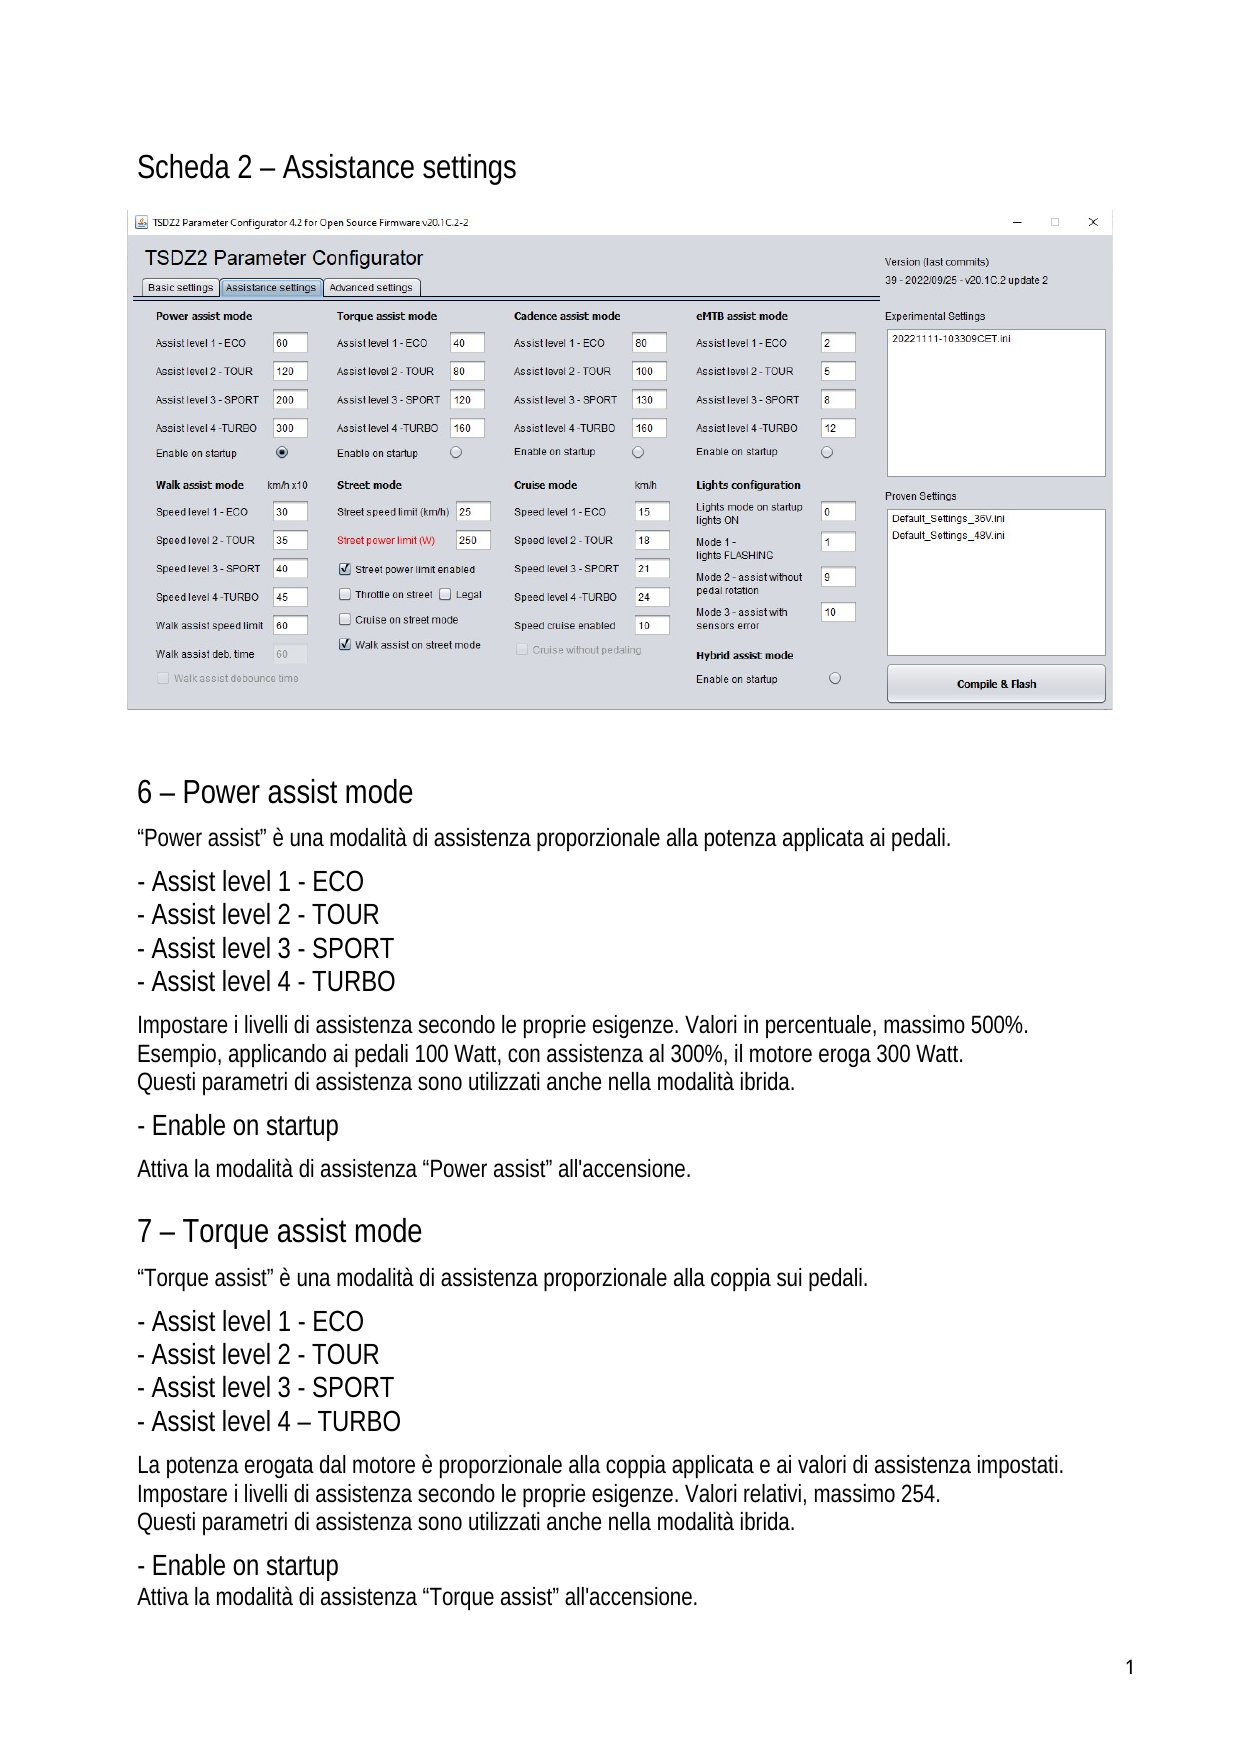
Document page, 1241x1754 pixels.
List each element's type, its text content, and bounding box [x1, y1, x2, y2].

text Scheda 2 – Assistance settings [137, 148, 1122, 186]
text “Torque assist” è una modalità di assistenza proporzionale alla coppia sui pedali. [137, 1262, 1122, 1291]
text Impostare i livelli di assistenza secondo le proprie esigenze. Valori in percentuale, massimo 500%. [137, 1010, 1122, 1039]
text Attiva la modalità di assistenza “Power assist” all'accensione. [137, 1154, 1122, 1183]
text - Assist level 2 - TOUR [137, 897, 1122, 931]
text 7 – Torque assist mode [137, 1212, 1122, 1250]
text Questi parametri di assistenza sono utilizzati anche nella modalità ibrida. [137, 1067, 1122, 1096]
text - Assist level 4 – TURBO [137, 1404, 1122, 1437]
text “Power assist” è una modalità di assistenza proporzionale alla potenza applicata ai pedali. [137, 823, 1122, 851]
text 6 – Power assist mode [137, 772, 1122, 810]
text Attiva la modalità di assistenza “Torque assist” all'accensione. [137, 1582, 1122, 1610]
text Questi parametri di assistenza sono utilizzati anche nella modalità ibrida. [137, 1507, 1122, 1536]
text - Enable on startup [137, 1548, 1122, 1582]
text - Assist level 3 - SPORT [137, 931, 1122, 964]
text Esempio, applicando ai pedali 100 Watt, con assistenza al 300%, il motore eroga 300 Watt. [137, 1039, 1122, 1067]
text - Assist level 1 - ECO [137, 864, 1122, 897]
text - Assist level 1 - ECO [137, 1304, 1122, 1337]
text - Assist level 3 - SPORT [137, 1371, 1122, 1404]
text - Assist level 4 - TURBO [137, 964, 1122, 998]
text - Assist level 2 - TOUR [137, 1337, 1122, 1371]
text La potenza erogata dal motore è proporzionale alla coppia applicata e ai valori di assistenza impostati. [137, 1450, 1122, 1478]
text Impostare i livelli di assistenza secondo le proprie esigenze. Valori relativi, massimo 254. [137, 1478, 1122, 1507]
text - Enable on startup [137, 1108, 1122, 1142]
picture [127, 210, 1113, 710]
